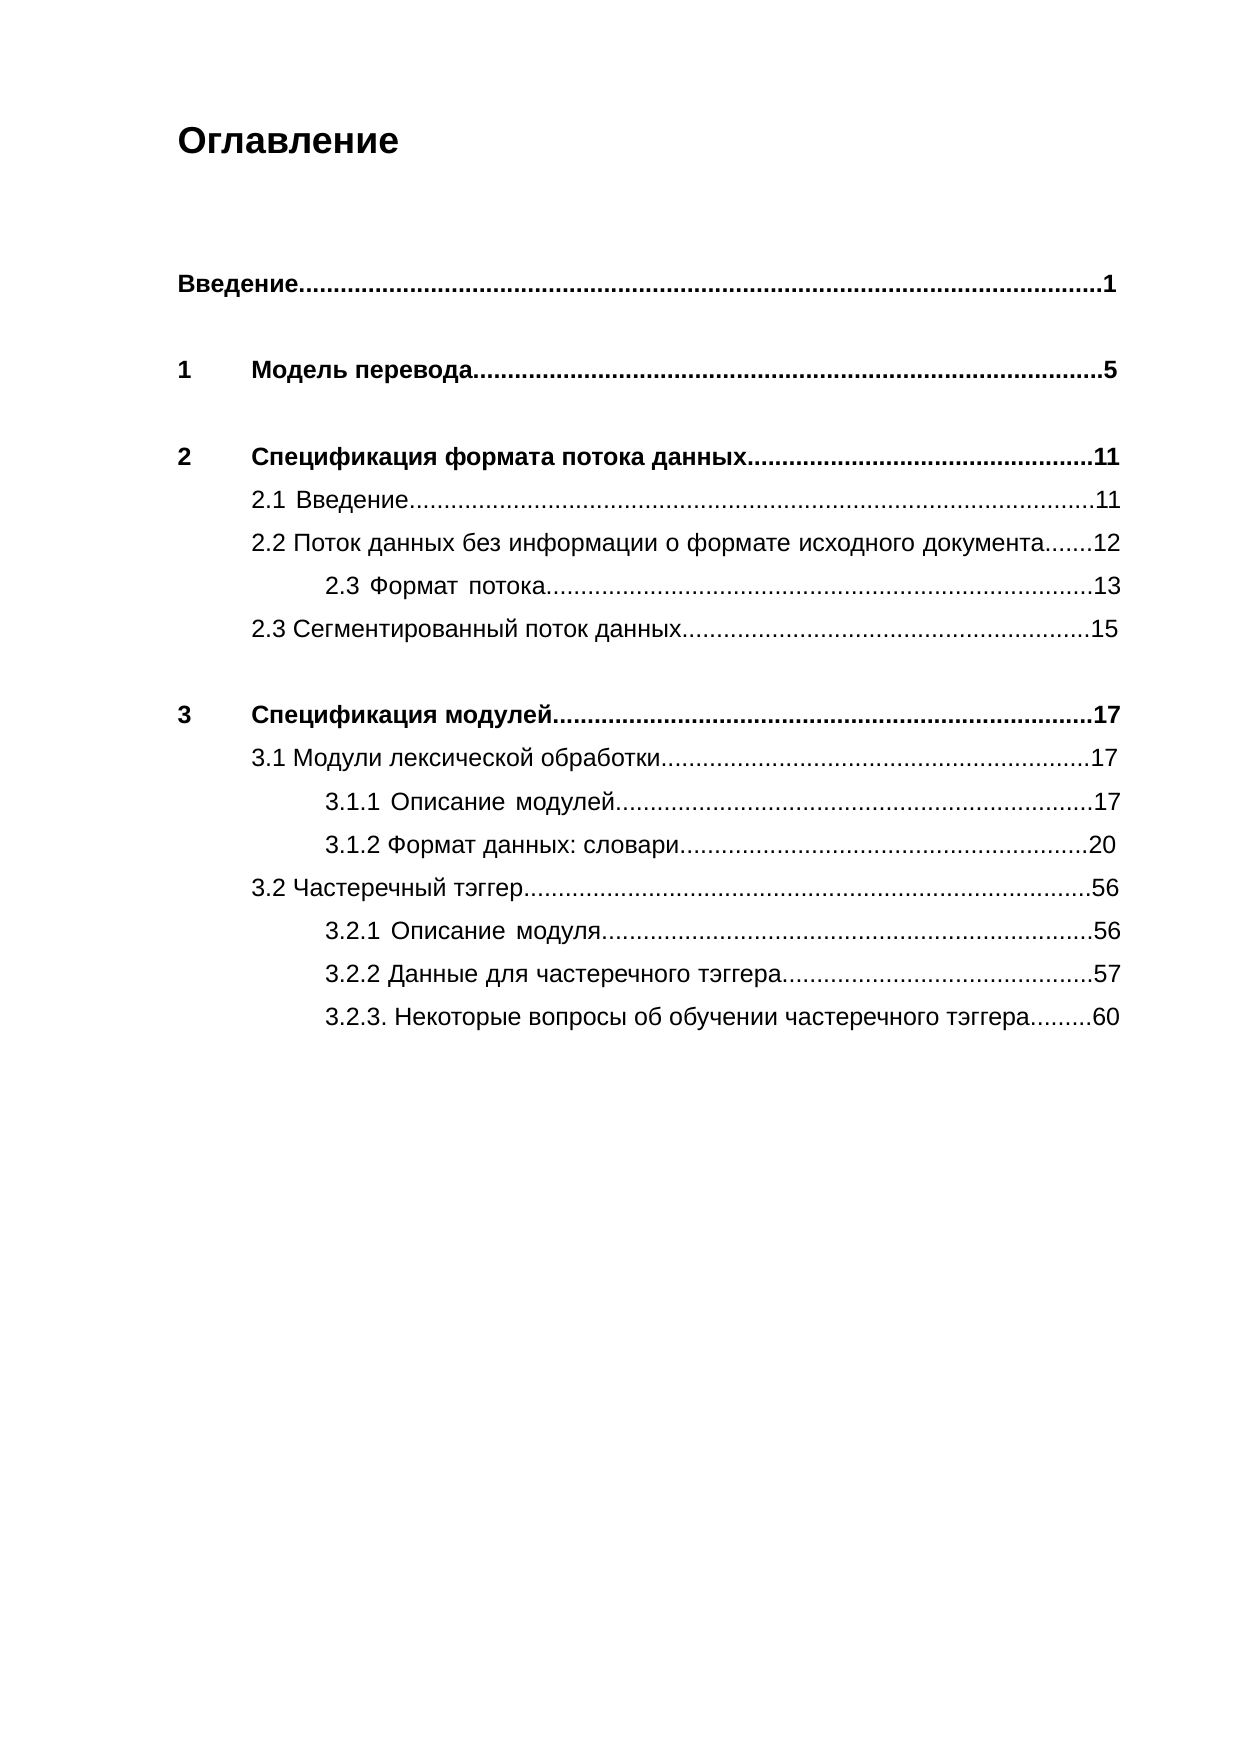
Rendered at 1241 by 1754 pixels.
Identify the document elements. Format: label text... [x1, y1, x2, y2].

text 3.2 Частеречный тэггер..................................................................................56 [177, 873, 1122, 902]
text 3 Спецификация модулей..............................................................................17 [177, 700, 1122, 729]
text 3.1.1 Описание модулей.....................................................................17 3.1.2 Формат данных: словари...........................................................20 [177, 787, 1122, 858]
text 2.1 Введение...................................................................................................11 2.2 Поток данных без информации о формате исходного документа.......12 2.3 Формат потока...............................................................................13 2.3 Сегментированный поток данных...........................................................15 [177, 485, 1122, 643]
text Оглавление [177, 118, 1122, 161]
text 1 Модель перевода...........................................................................................5 [177, 355, 1122, 384]
text 3.2.1 Описание модуля.......................................................................56 3.2.2 Данные для частеречного тэггера.............................................57 3.2.3. Некоторые вопросы об обучении частеречного тэггера.........60 [177, 916, 1122, 1031]
text Введение....................................................................................................................1 [177, 269, 1122, 298]
text 2 Спецификация формата потока данных..................................................11 [177, 442, 1122, 470]
text 3.1 Модули лексической обработки..............................................................17 [177, 743, 1122, 772]
